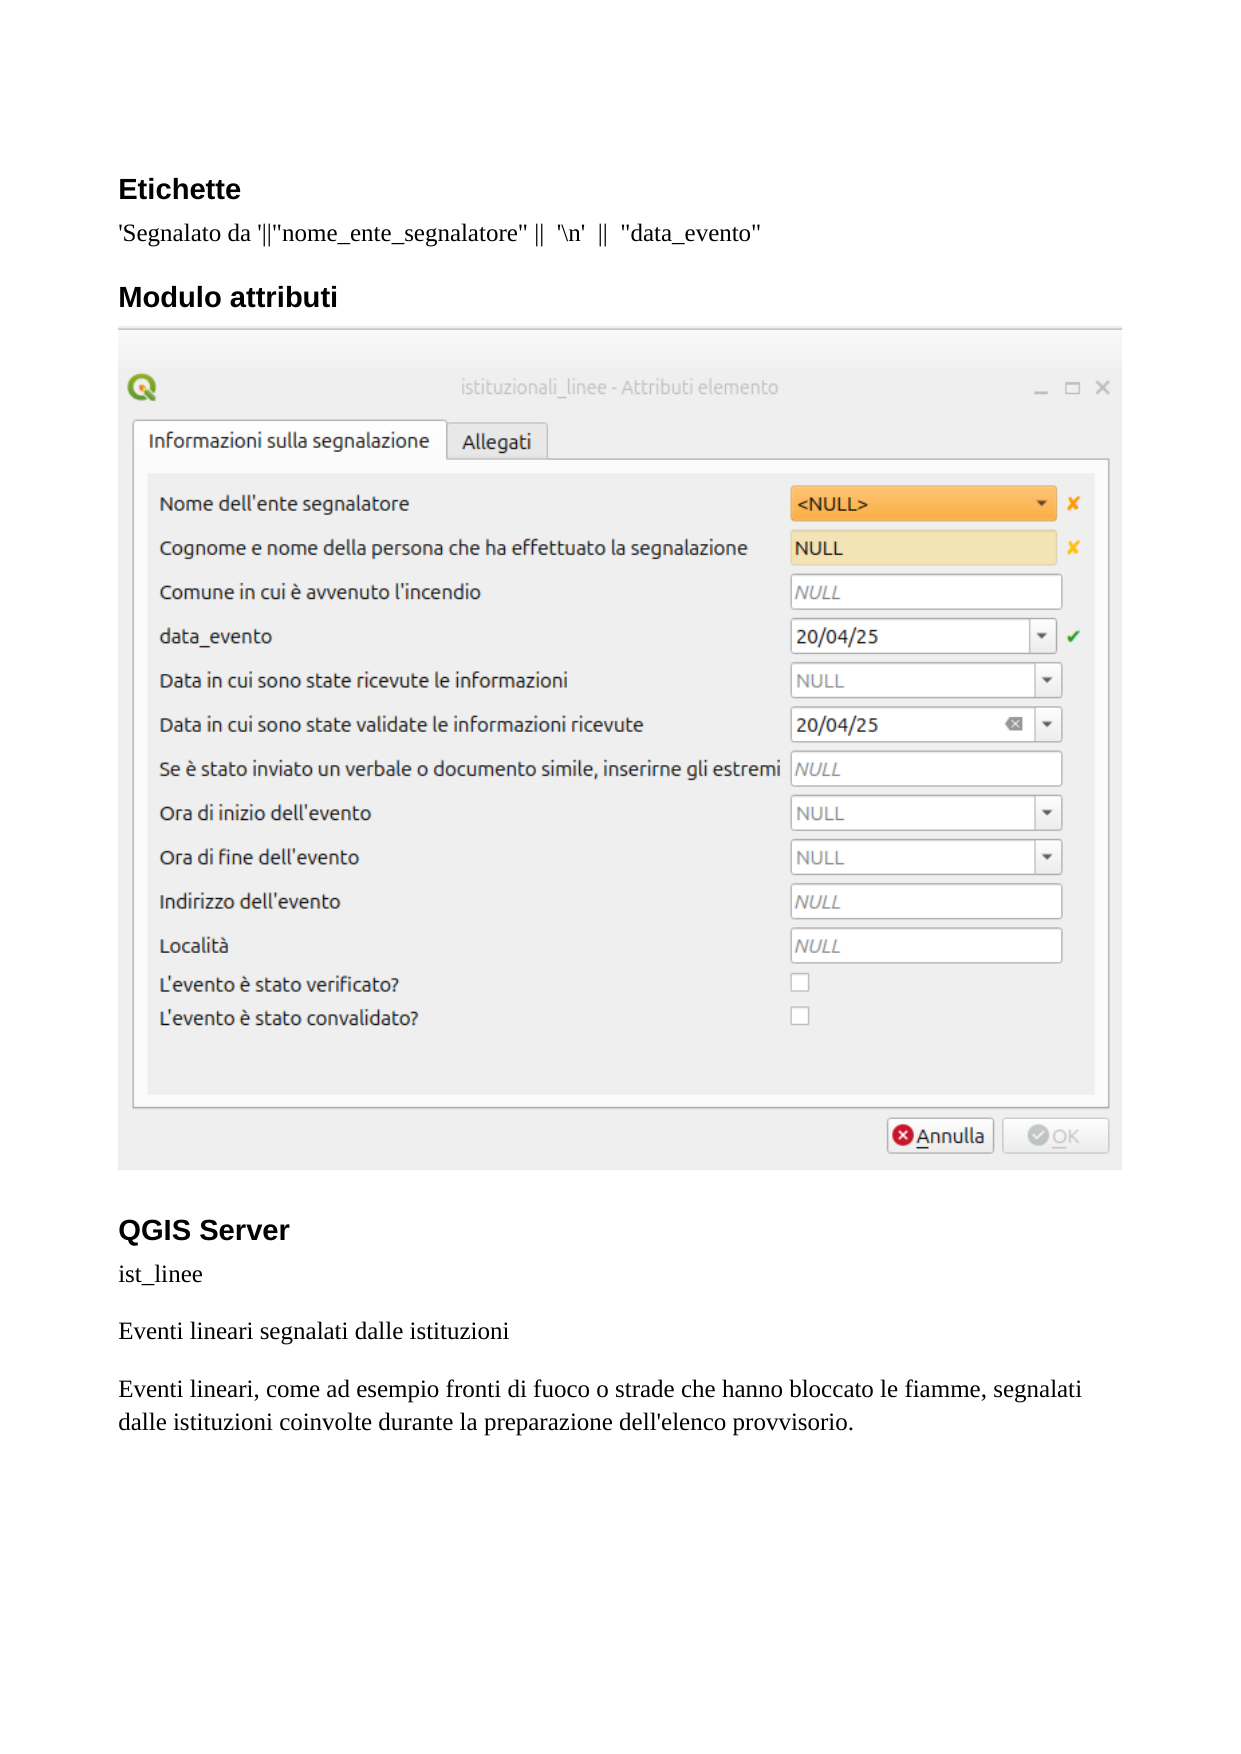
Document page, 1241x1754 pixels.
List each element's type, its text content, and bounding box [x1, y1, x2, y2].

text ist_linee [118, 1259, 1122, 1287]
text Eventi lineari segnalati dalle istituzioni [118, 1316, 1122, 1345]
text 'Segnalato da '||"nome_ente_segnalatore" || '\n' || "data_evento" [118, 218, 1122, 247]
text Eventi lineari, come ad esempio fronti di fuoco o strade che hanno bloccato le fiamme, segnalati dalle istituzioni coinvolte durante la preparazione dell'elenco provvisorio. [118, 1374, 1122, 1436]
picture [118, 326, 1123, 1170]
subtitle QGIS Server [118, 1213, 1122, 1246]
subtitle Etichette [118, 172, 1122, 205]
subtitle Modulo attributi [118, 280, 1122, 314]
